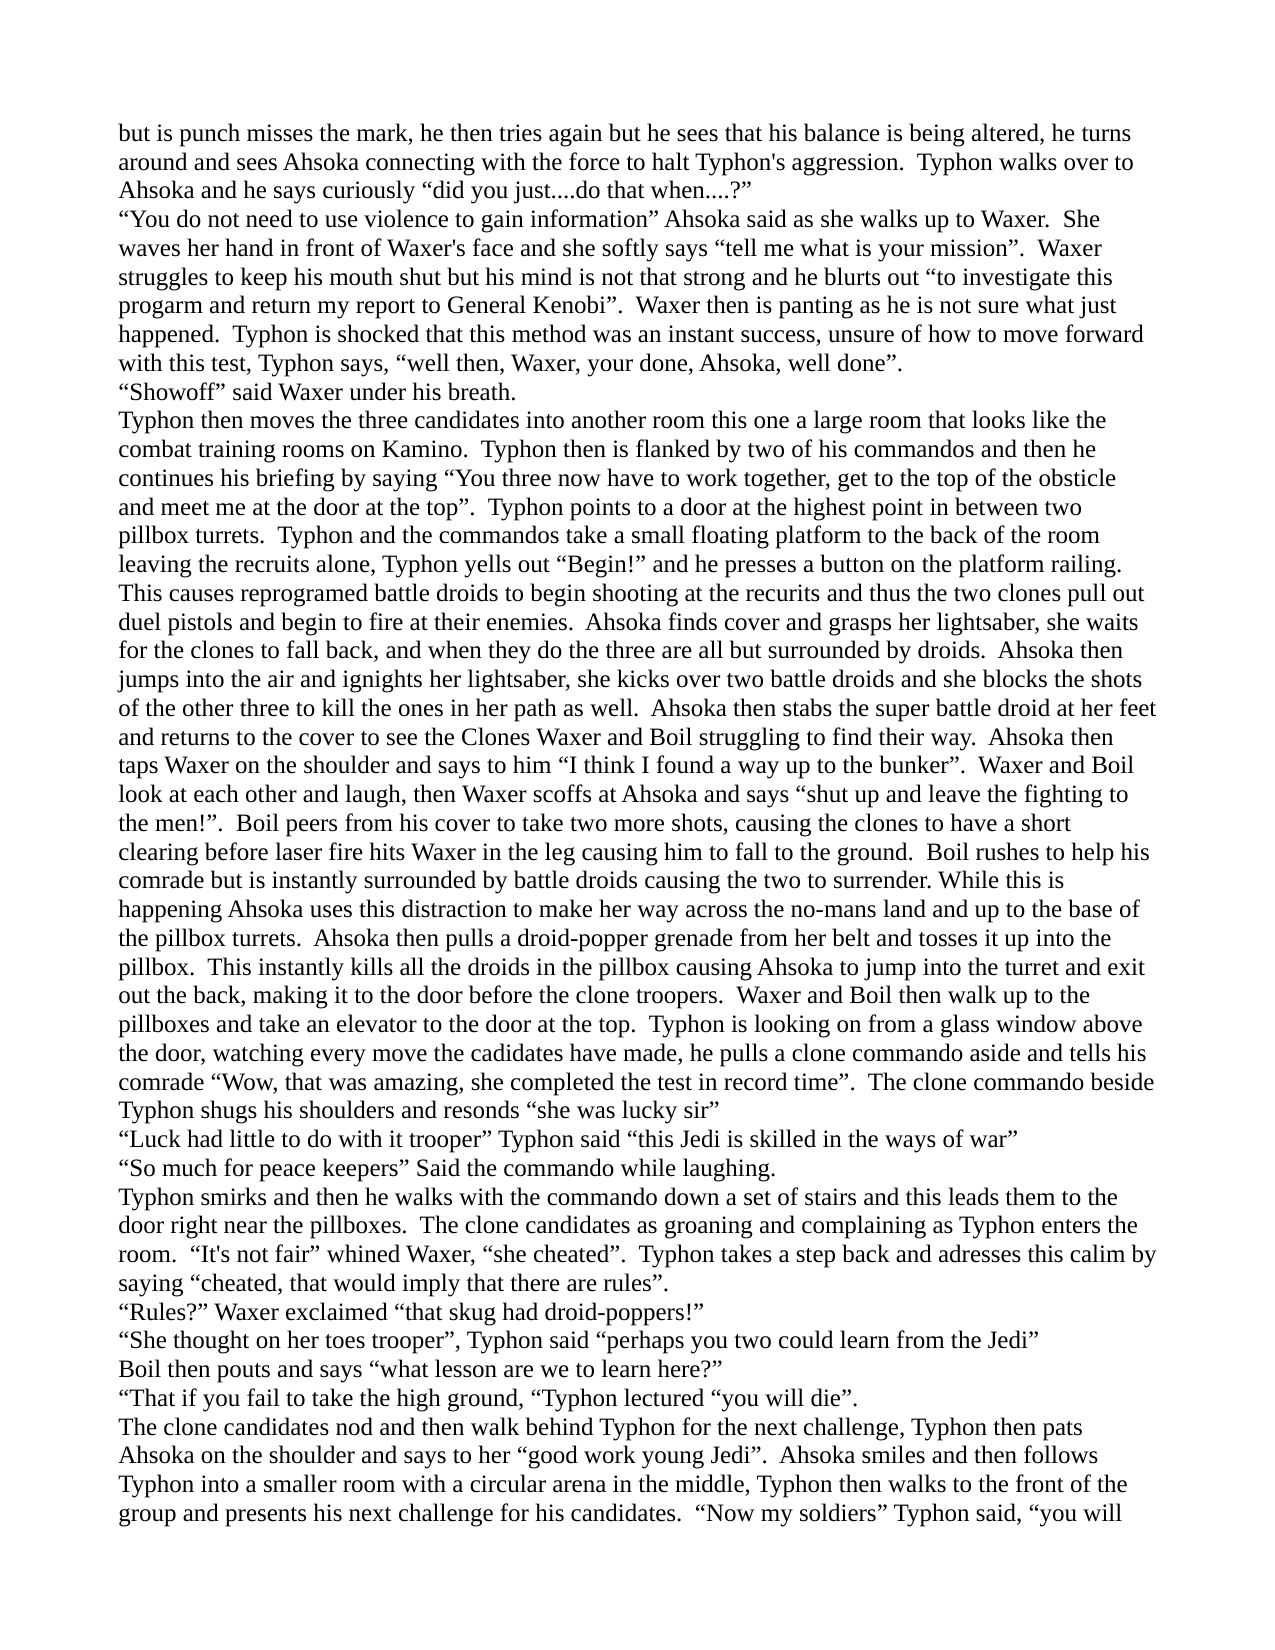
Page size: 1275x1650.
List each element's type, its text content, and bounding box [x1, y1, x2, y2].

text “Luck had little to do with it trooper” Typhon said “this Jedi is skilled in the ways of war” [118, 1124, 1157, 1153]
text “She thought on her toes trooper”, Typhon said “perhaps you two could learn from the Jedi” [118, 1326, 1157, 1354]
text The clone candidates nod and then walk behind Typhon for the next challenge, Typhon then pats Ahsoka on the shoulder and says to her “good work young Jedi”. Ahsoka smiles and then follows Typhon into a smaller room with a circular arena in the middle, Typhon then walks to the front of the group and presents his next challenge for his candidates. “Now my soldiers” Typhon said, “you will [118, 1412, 1157, 1527]
text Boil then pouts and says “what lesson are we to learn here?” [118, 1354, 1157, 1383]
text but is punch misses the mark, he then tries again but he sees that his balance is being altered, he turns around and sees Ahsoka connecting with the force to halt Typhon's aggression. Typhon walks over to Ahsoka and he says curiously “did you just....do that when....?” [118, 118, 1157, 204]
text Typhon smirks and then he walks with the commando down a set of stairs and this leads them to the door right near the pillboxes. The clone candidates as groaning and complaining as Typhon enters the room. “It's not fair” whined Waxer, “she cheated”. Typhon takes a step back and adresses this calim by saying “cheated, that would imply that there are rules”. [118, 1182, 1157, 1297]
text “Rules?” Waxer exclaimed “that skug had droid-poppers!” [118, 1297, 1157, 1326]
text “That if you fail to take the high ground, “Typhon lectured “you will die”. [118, 1383, 1157, 1412]
text “Showoff” said Waxer under his breath. [118, 377, 1157, 406]
text “So much for peace keepers” Said the commando while laughing. [118, 1153, 1157, 1182]
text Typhon then moves the three candidates into another room this one a large room that looks like the combat training rooms on Kamino. Typhon then is flanked by two of his commandos and then he continues his briefing by saying “You three now have to work together, get to the top of the obsticle and meet me at the door at the top”. Typhon points to a door at the highest point in between two pillbox turrets. Typhon and the commandos take a small floating platform to the back of the room leaving the recruits alone, Typhon yells out “Begin!” and he presses a button on the platform railing. This causes reprogramed battle droids to begin shooting at the recurits and thus the two clones pull out duel pistols and begin to fire at their enemies. Ahsoka finds cover and grasps her lightsaber, she waits for the clones to fall back, and when they do the three are all but surrounded by droids. Ahsoka then jumps into the air and ignights her lightsaber, she kicks over two battle droids and she blocks the shots of the other three to kill the ones in her path as well. Ahsoka then stabs the super battle droid at her feet and returns to the cover to see the Clones Waxer and Boil struggling to find their way. Ahsoka then taps Waxer on the shoulder and says to him “I think I found a way up to the bunker”. Waxer and Boil look at each other and laugh, then Waxer scoffs at Ahsoka and says “shut up and leave the fighting to the men!”. Boil peers from his cover to take two more shots, causing the clones to have a short clearing before laser fire hits Waxer in the leg causing him to fall to the ground. Boil rushes to help his comrade but is instantly surrounded by battle droids causing the two to surrender. While this is happening Ahsoka uses this distraction to make her way across the no-mans land and up to the base of the pillbox turrets. Ahsoka then pulls a droid-popper grenade from her belt and tosses it up into the pillbox. This instantly kills all the droids in the pillbox causing Ahsoka to jump into the turret and exit out the back, making it to the door before the clone troopers. Waxer and Boil then walk up to the pillboxes and take an elevator to the door at the top. Typhon is looking on from a glass window above the door, watching every move the cadidates have made, he pulls a clone commando aside and tells his comrade “Wow, that was amazing, she completed the test in record time”. The clone commando beside Typhon shugs his shoulders and resonds “she was lucky sir” [118, 406, 1157, 1124]
text “You do not need to use violence to gain information” Ahsoka said as she walks up to Waxer. She waves her hand in front of Waxer's face and she softly says “tell me what is your mission”. Waxer struggles to keep his mouth shut but his mind is not that strong and he blurts out “to investigate this progarm and return my report to General Kenobi”. Waxer then is panting as he is not sure what just happened. Typhon is shocked that this method was an instant success, unsure of how to move forward with this test, Typhon says, “well then, Waxer, your done, Ahsoka, well done”. [118, 204, 1157, 377]
